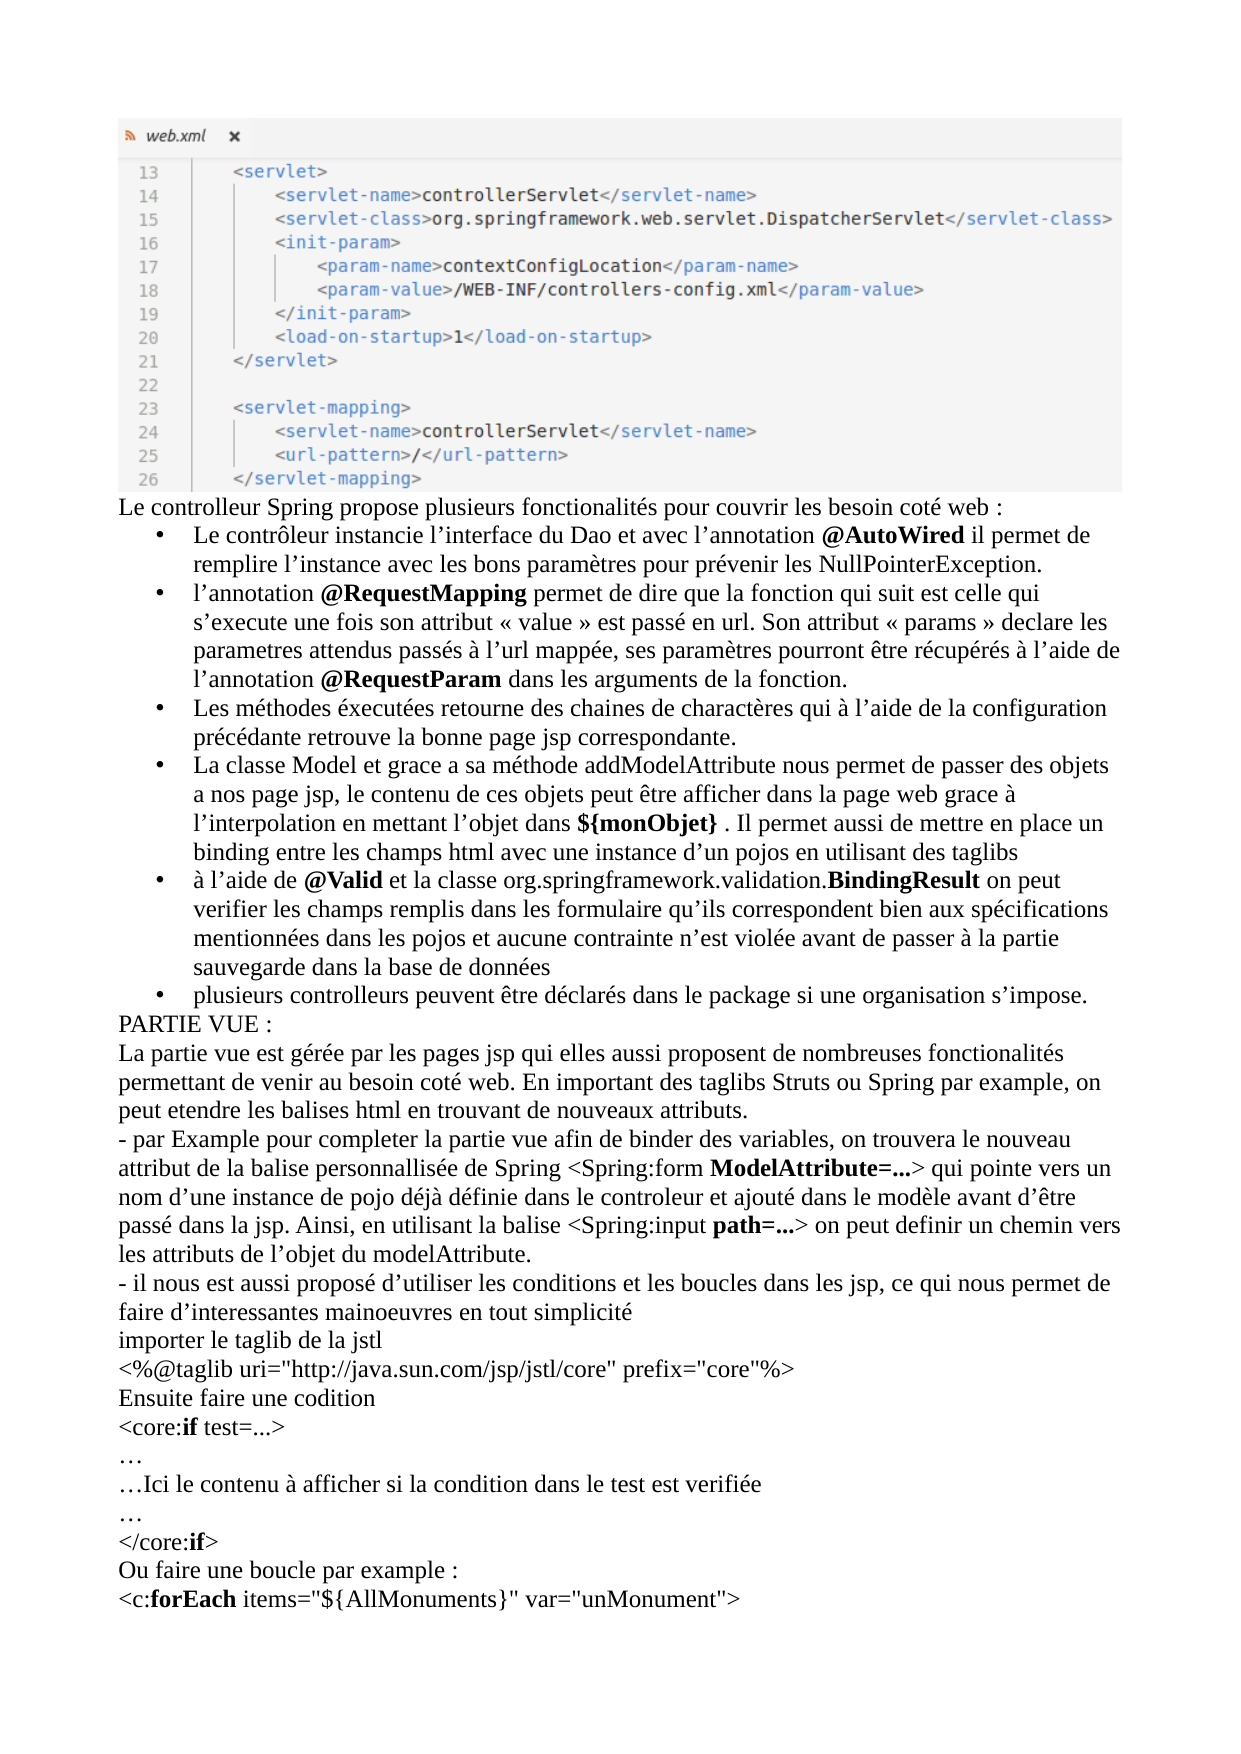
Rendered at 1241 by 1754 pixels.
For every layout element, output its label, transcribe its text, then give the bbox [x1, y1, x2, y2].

list La classe Model et grace a sa méthode addModelAttribute nous permet de passer des objets a nos page jsp, le contenu de ces objets peut être afficher dans la page web grace à l’interpolation en mettant l’objet dans ${monObjet} . Il permet aussi de mettre en place un binding entre les champs html avec une instance d’un pojos en utilisant des taglibs [156, 750, 1122, 865]
list Les méthodes éxecutées retourne des chaines de charactères qui à l’aide de la configuration précédante retrouve la bonne page jsp correspondante. [156, 693, 1122, 750]
list plusieurs controlleurs peuvent être déclarés dans le package si une organisation s’impose. [156, 980, 1122, 1009]
text - par Example pour completer la partie vue afin de binder des variables, on trouvera le nouveau attribut de la balise personnallisée de Spring <Spring:form ModelAttribute=...> qui pointe vers un nom d’une instance de pojo déjà définie dans le controleur et ajouté dans le modèle avant d’être passé dans la jsp. Ainsi, en utilisant la balise <Spring:input path=...> on peut definir un chemin vers les attributs de l’objet du modelAttribute. [118, 1124, 1122, 1268]
text La partie vue est gérée par les pages jsp qui elles aussi proposent de nombreuses fonctionalités permettant de venir au besoin coté web. En important des taglibs Struts ou Spring par example, on peut etendre les balises html en trouvant de nouveaux attributs. [118, 1038, 1122, 1124]
text Ou faire une boucle par example : [118, 1555, 1122, 1584]
text Le controlleur Spring propose plusieurs fonctionalités pour couvrir les besoin coté web : [118, 492, 1122, 520]
text - il nous est aussi proposé d’utiliser les conditions et les boucles dans les jsp, ce qui nous permet de faire d’interessantes mainoeuvres en tout simplicité [118, 1268, 1122, 1325]
text <c:forEach items="${AllMonuments}" var="unMonument"> [118, 1584, 1122, 1613]
text … [118, 1498, 1122, 1527]
text <core:if test=...> [118, 1412, 1122, 1440]
text </core:if> [118, 1527, 1122, 1555]
picture [118, 118, 1123, 492]
text …Ici le contenu à afficher si la condition dans le test est verifiée [118, 1469, 1122, 1498]
text <%@taglib uri="http://java.sun.com/jsp/jstl/core" prefix="core"%> [118, 1354, 1122, 1383]
text Ensuite faire une codition [118, 1383, 1122, 1412]
text importer le taglib de la jstl [118, 1325, 1122, 1354]
list à l’aide de @Valid et la classe org.springframework.validation.BindingResult on peut verifier les champs remplis dans les formulaire qu’ils correspondent bien aux spécifications mentionnées dans les pojos et aucune contrainte n’est violée avant de passer à la partie sauvegarde dans la base de données [156, 865, 1122, 980]
text PARTIE VUE : [118, 1009, 1122, 1038]
list Le contrôleur instancie l’interface du Dao et avec l’annotation @AutoWired il permet de remplire l’instance avec les bons paramètres pour prévenir les NullPointerException. [156, 520, 1122, 578]
list l’annotation @RequestMapping permet de dire que la fonction qui suit est celle qui s’execute une fois son attribut « value » est passé en url. Son attribut « params » declare les parametres attendus passés à l’url mappée, ses paramètres pourront être récupérés à l’aide de l’annotation @RequestParam dans les arguments de la fonction. [156, 578, 1122, 693]
text … [118, 1440, 1122, 1469]
